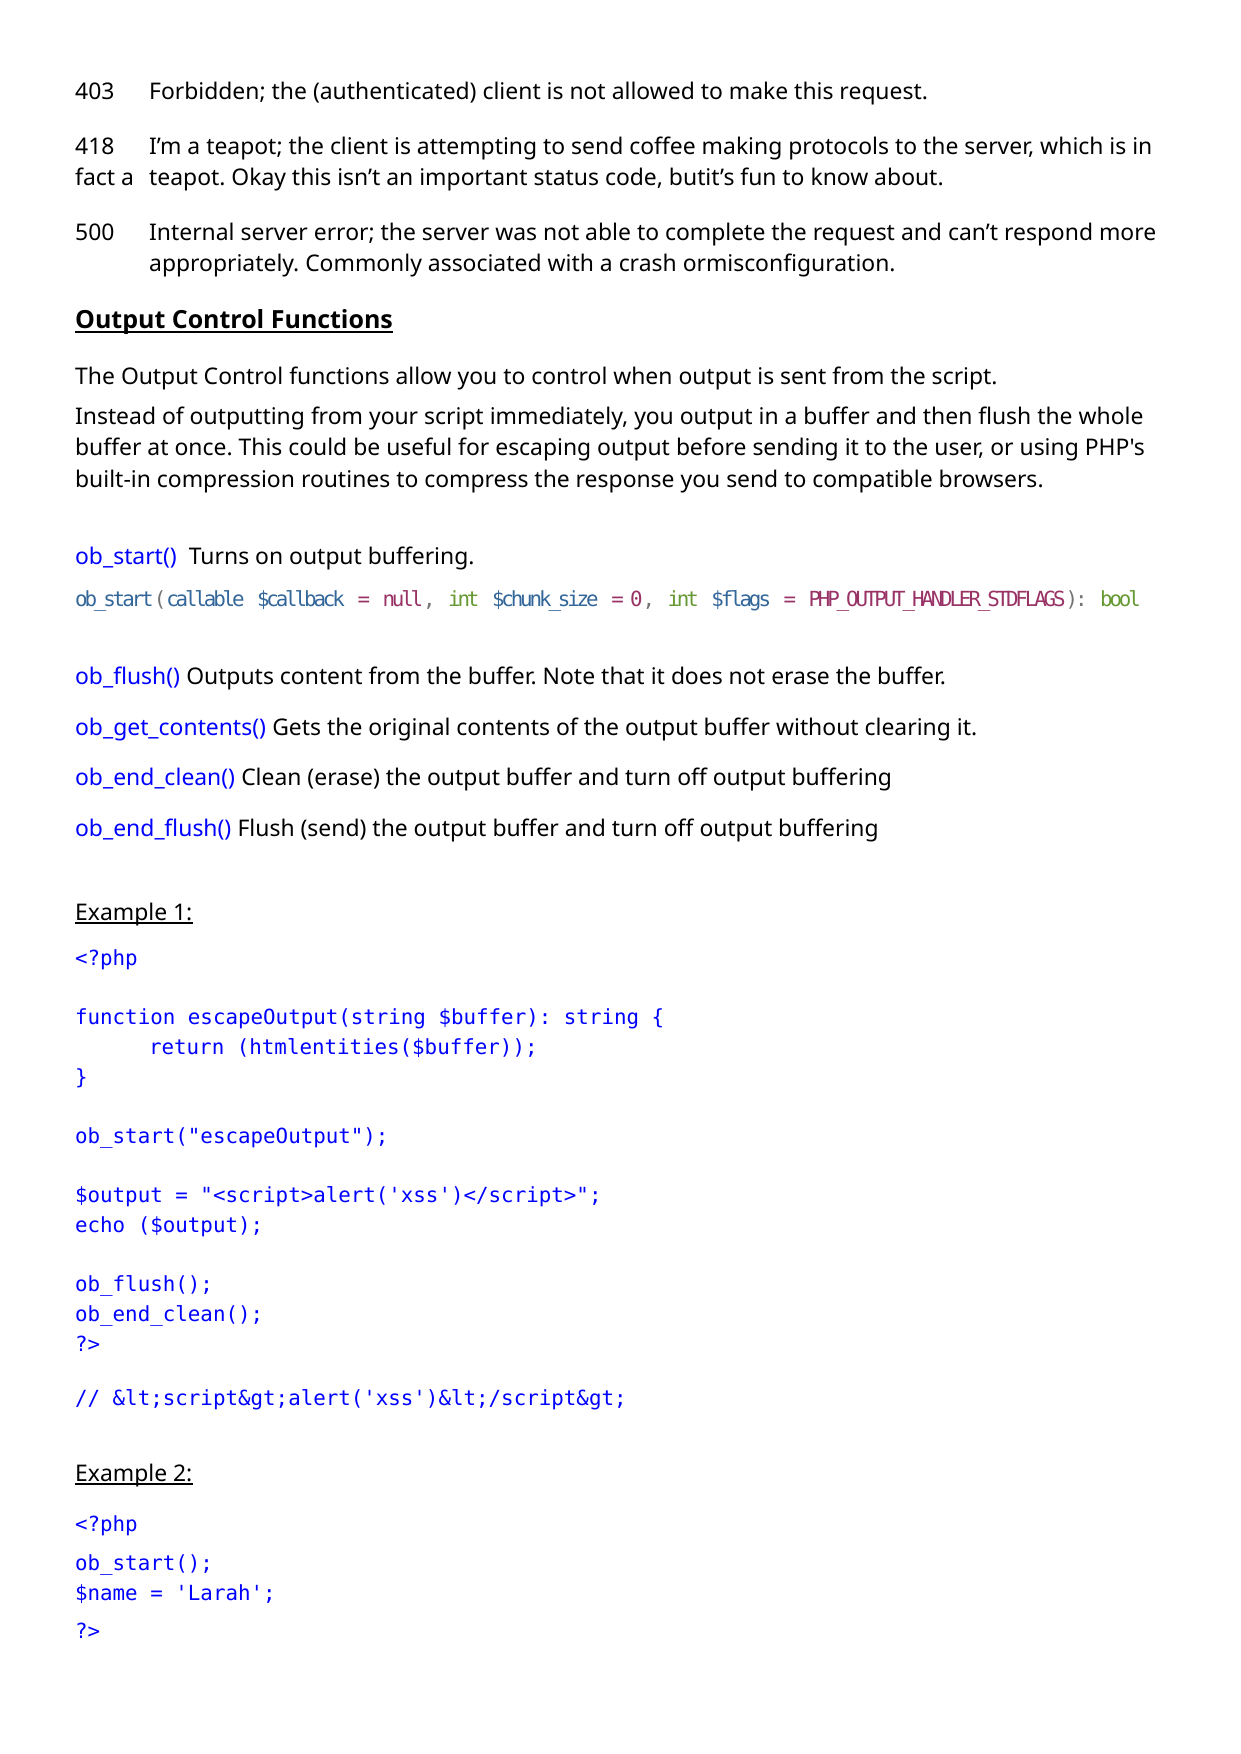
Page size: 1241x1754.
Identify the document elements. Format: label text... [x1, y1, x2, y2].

text ob_start() Turns on output buffering. [75, 540, 1166, 572]
text Output Control Functions [75, 302, 1166, 336]
text ob_get_contents() Gets the original contents of the output buffer without clearing it. [75, 710, 1166, 742]
text 418 I’m a teapot; the client is attempting to send coffee making protocols to the server, which is in fact a teapot. Okay this isn’t an important status code, butit’s fun to know about. [75, 130, 1166, 192]
text return (htmlentities($buffer)); [75, 1029, 1166, 1059]
text ob_start(callable $callback = null, int $chunk_size = 0, int $flags = PHP_OUTPUT_HANDLER_STDFLAGS): bool [75, 587, 1166, 611]
text ob_start(); [75, 1546, 1166, 1575]
text Example 2: [75, 1457, 1166, 1488]
text 403 Forbidden; the (authenticated) client is not allowed to make this request. [75, 75, 1166, 106]
text <?php [75, 946, 1166, 970]
text ?> [75, 1326, 1166, 1356]
text function escapeOutput(string $buffer): string { [75, 1000, 1166, 1029]
text 500 Internal server error; the server was not able to complete the request and can’t respond more appropriately. Commonly associated with a crash ormisconfiguration. [75, 216, 1166, 278]
text echo ($output); [75, 1208, 1166, 1237]
text ob_flush() Outputs content from the buffer. Note that it does not erase the buffer. [75, 660, 1166, 691]
text Instead of outputting from your script immediately, you output in a buffer and then flush the whole buffer at once. This could be useful for escaping output before sending it to the user, or using PHP's built-in compression routines to compress the response you send to compatible browsers. [75, 400, 1166, 494]
text // &lt;script&gt;alert('xss')&lt;/script&gt; [75, 1386, 1166, 1410]
text ob_end_clean() Clean (erase) the output buffer and turn off output buffering [75, 761, 1166, 792]
text ob_end_flush() Flush (send) the output buffer and turn off output buffering [75, 811, 1166, 843]
text ob_end_clean(); [75, 1297, 1166, 1326]
text $output = "<script>alert('xss')</script>"; [75, 1178, 1166, 1208]
text Example 1: [75, 862, 1166, 927]
text ?> [75, 1614, 1166, 1644]
text <?php [75, 1507, 1166, 1537]
text $name = 'Larah'; [75, 1575, 1166, 1605]
text The Output Control functions allow you to control when output is sent from the script. [75, 360, 1166, 391]
text } [75, 1059, 1166, 1089]
text ob_flush(); [75, 1267, 1166, 1297]
text ob_start("escapeOutput"); [75, 1119, 1166, 1148]
